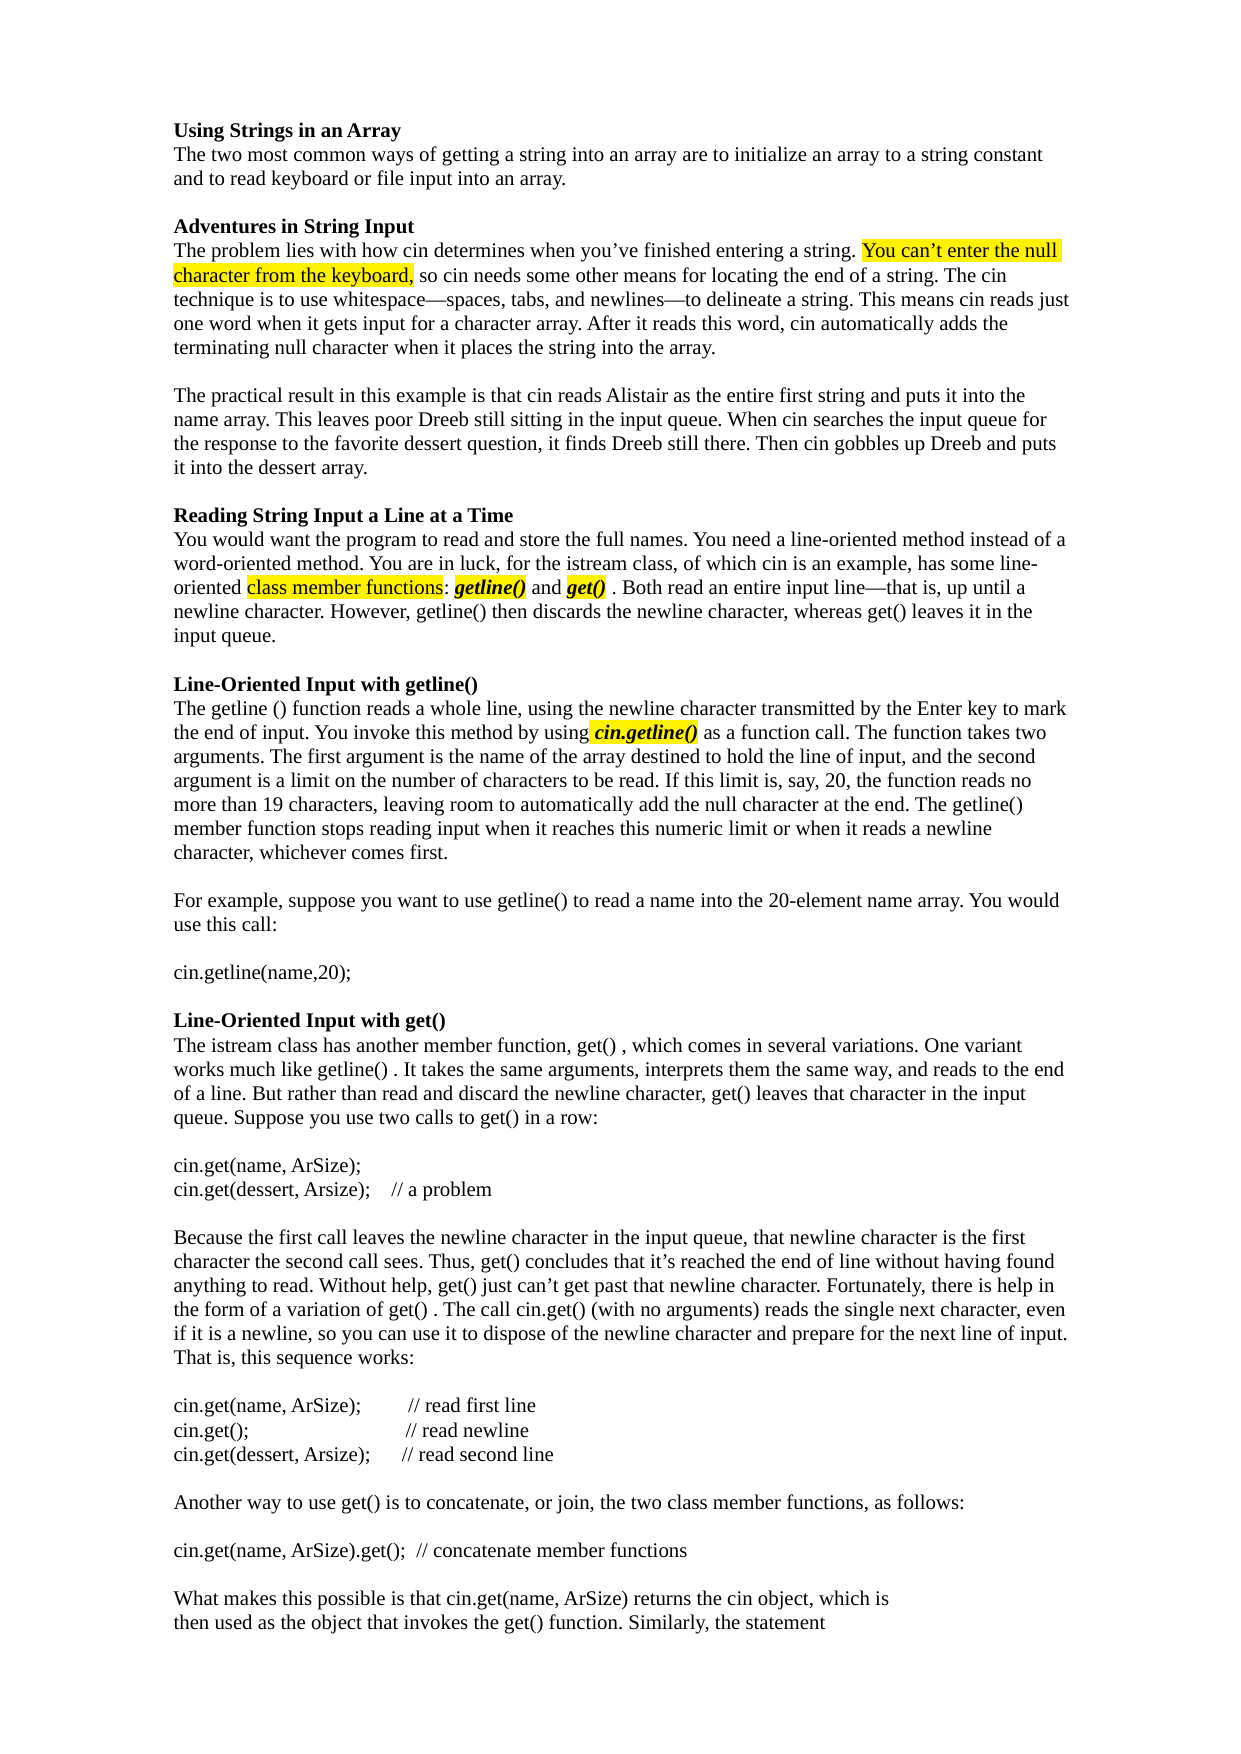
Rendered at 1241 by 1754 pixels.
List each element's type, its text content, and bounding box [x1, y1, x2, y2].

text Because the first call leaves the newline character in the input queue, that newline character is the first character the second call sees. Thus, get() concludes that it’s reached the end of line without having found anything to read. Without help, get() just can’t get past that newline character. Fortunately, there is help in the form of a variation of get() . The call cin.get() (with no arguments) reads the single next character, even if it is a newline, so you can use it to dispose of the newline character and prepare for the next line of input. That is, this sequence works: [173, 1225, 1073, 1369]
text cin.getline(name,20); [173, 960, 1073, 984]
text Using Strings in an Array [173, 118, 1073, 142]
text cin.get(); // read newline [173, 1417, 1073, 1442]
text The two most common ways of getting a string into an array are to initialize an array to a string constant and to read keyboard or file input into an array. [173, 142, 1073, 190]
text Another way to use get() is to concatenate, or join, the two class member functions, as follows: [173, 1490, 1073, 1514]
text Reading String Input a Line at a Time [173, 503, 1073, 527]
text The practical result in this example is that cin reads Alistair as the entire first string and puts it into the name array. This leaves poor Dreeb still sitting in the input queue. When cin searches the input queue for the response to the favorite dessert question, it finds Dreeb still there. Then cin gobbles up Dreeb and puts it into the dessert array. [173, 383, 1073, 479]
text cin.get(name, ArSize).get(); // concatenate member functions [173, 1538, 1073, 1562]
text You would want the program to read and store the full names. You need a line-oriented method instead of a word-oriented method. You are in luck, for the istream class, of which cin is an example, has some line-oriented class member functions: getline() and get() . Both read an entire input line—that is, up until a newline character. However, getline() then discards the newline character, whereas get() leaves it in the input queue. [173, 527, 1073, 647]
text cin.get(name, ArSize); // read first line [173, 1393, 1073, 1417]
text For example, suppose you want to use getline() to read a name into the 20-element name array. You would use this call: [173, 888, 1073, 936]
text cin.get(dessert, Arsize); // a problem [173, 1177, 1073, 1201]
text The istream class has another member function, get() , which comes in several variations. One variant works much like getline() . It takes the same arguments, interprets them the same way, and reads to the end of a line. But rather than read and discard the newline character, get() leaves that character in the input queue. Suppose you use two calls to get() in a row: [173, 1032, 1073, 1129]
text then used as the object that invokes the get() function. Similarly, the statement [173, 1610, 1073, 1634]
text Line-Oriented Input with get() [173, 1008, 1073, 1032]
text cin.get(dessert, Arsize); // read second line [173, 1442, 1073, 1466]
text cin.get(name, ArSize); [173, 1153, 1073, 1177]
text The getline () function reads a whole line, using the newline character transmitted by the Enter key to mark the end of input. You invoke this method by using cin.getline() as a function call. The function takes two arguments. The first argument is the name of the array destined to hold the line of input, and the second argument is a limit on the number of characters to be read. If this limit is, say, 20, the function reads no more than 19 characters, leaving room to automatically add the null character at the end. The getline() member function stops reading input when it reaches this numeric limit or when it reads a newline character, whichever comes first. [173, 696, 1073, 864]
text The problem lies with how cin determines when you’ve finished entering a string. You can’t enter the null character from the keyboard, so cin needs some other means for locating the end of a string. The cin technique is to use whitespace—spaces, tabs, and newlines—to delineate a string. This means cin reads just one word when it gets input for a character array. After it reads this word, cin automatically adds the terminating null character when it places the string into the array. [173, 238, 1073, 359]
text Line-Oriented Input with getline() [173, 672, 1073, 696]
text What makes this possible is that cin.get(name, ArSize) returns the cin object, which is [173, 1586, 1073, 1610]
text Adventures in String Input [173, 214, 1073, 238]
